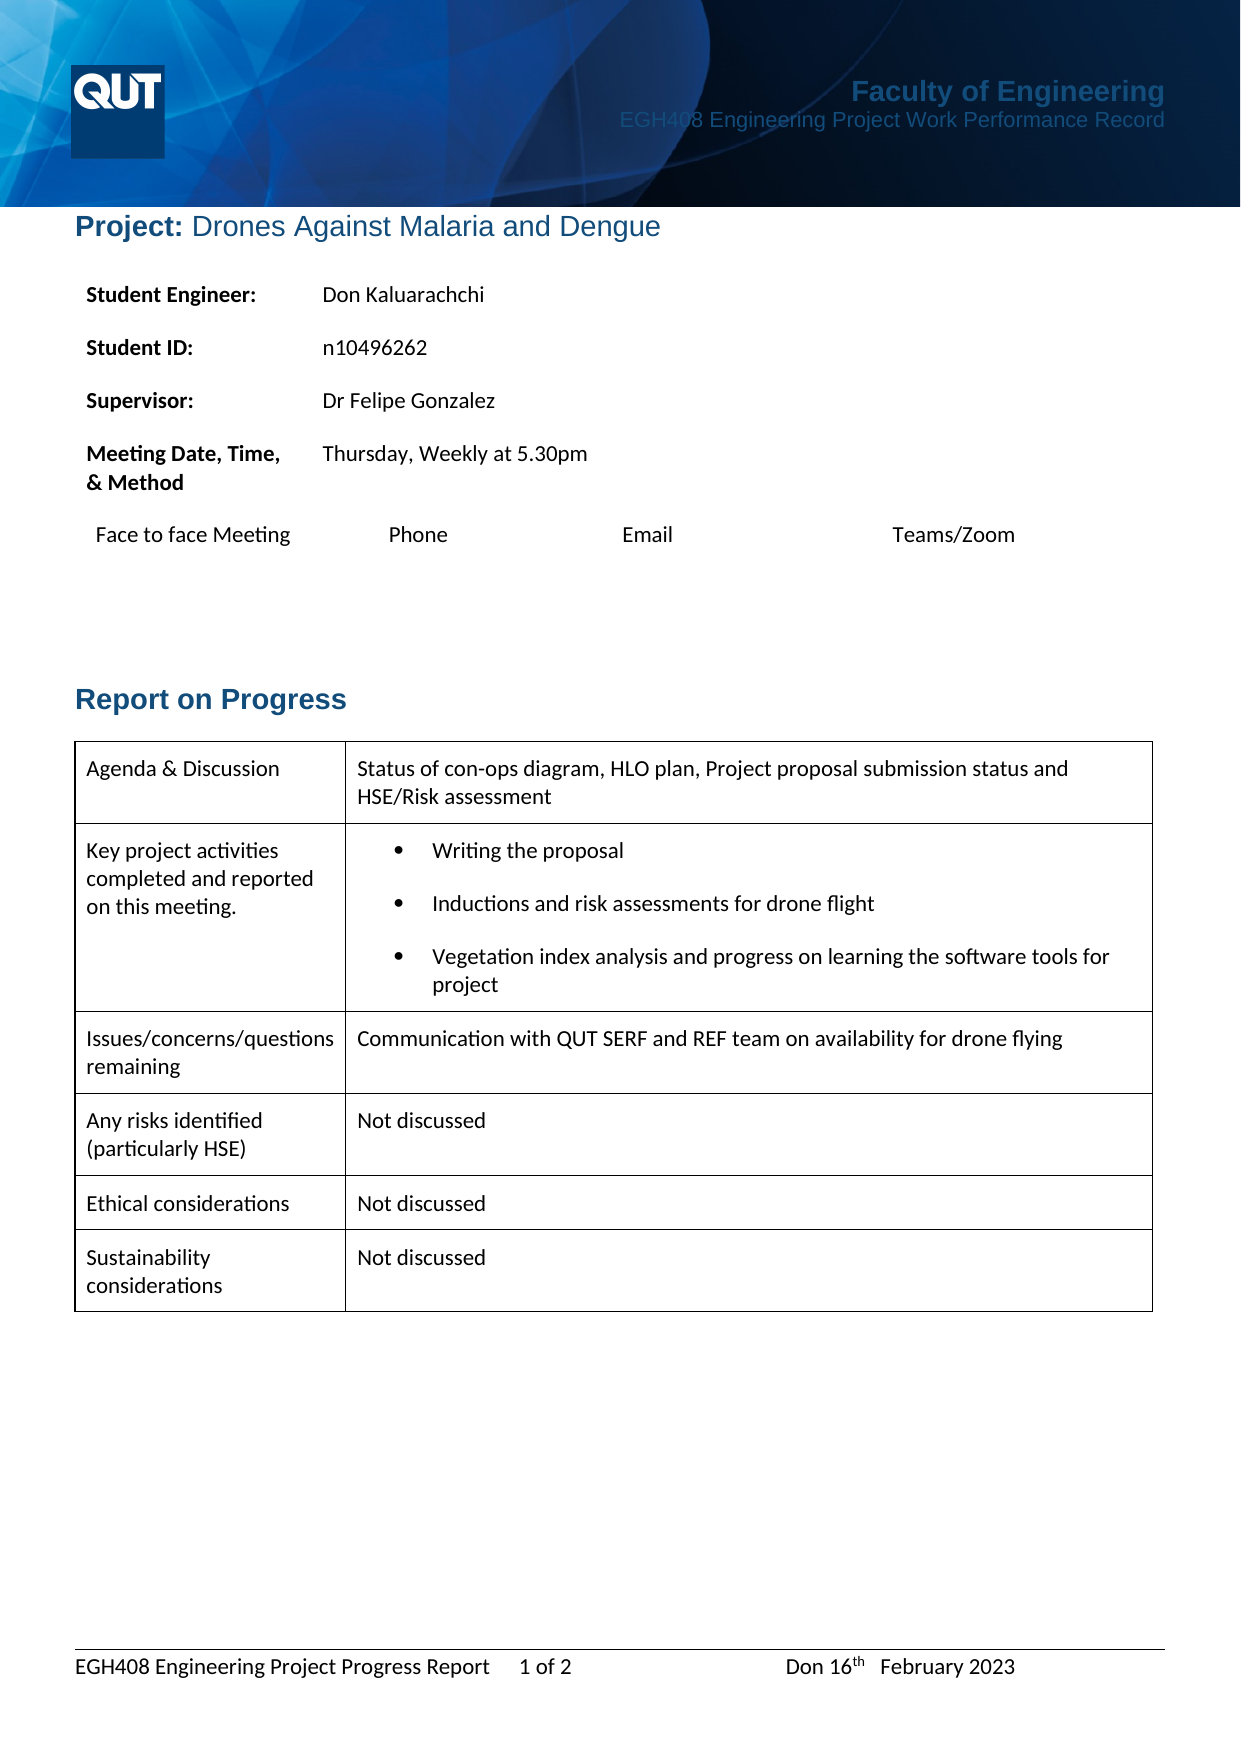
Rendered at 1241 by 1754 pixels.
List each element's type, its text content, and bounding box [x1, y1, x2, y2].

table_cell Email [525, 508, 770, 561]
table_cell Student ID: [75, 321, 311, 374]
table_cell Meeting Date, Time, & Method [75, 427, 311, 508]
table_cell Supervisor: [75, 374, 311, 427]
table_cell Sustainability considerations [76, 1230, 345, 1311]
table_cell Communication with QUT SERF and REF team on availability for drone flying [346, 1012, 1152, 1093]
table_header Don Kaluarachchi [311, 268, 1138, 321]
table_cell Phone [311, 508, 525, 561]
table_header Status of con-ops diagram, HLO plan, Project proposal submission status and HSE/Risk assessment [346, 742, 1152, 823]
table_cell Not discussed [346, 1176, 1152, 1229]
table_cell Key project activities completed and reported on this meeting. [76, 824, 345, 1011]
table_cell Writing the proposal Inductions and risk assessments for drone flight Vegetation index analysis and progress on learning the software tools for project [346, 824, 1152, 1011]
table_header Student Engineer: [75, 268, 311, 321]
table_cell Teams/Zoom [770, 508, 1138, 561]
table_cell n10496262 [311, 321, 1138, 374]
table_cell Not discussed [346, 1230, 1152, 1311]
subtitle Report on Progress [75, 682, 1165, 716]
table_cell Issues/concerns/questions remaining [76, 1012, 345, 1093]
table_cell Not discussed [346, 1094, 1152, 1175]
subtitle Project: Drones Against Malaria and Dengue [75, 209, 1165, 243]
table_header Agenda & Discussion [76, 742, 345, 823]
table_cell Face to face Meeting [75, 508, 311, 561]
table_cell Any risks identified (particularly HSE) [76, 1094, 345, 1175]
table_cell Thursday, Weekly at 5.30pm [311, 427, 1138, 508]
table_cell Dr Felipe Gonzalez [311, 374, 1138, 427]
table_cell Ethical considerations [76, 1176, 345, 1229]
